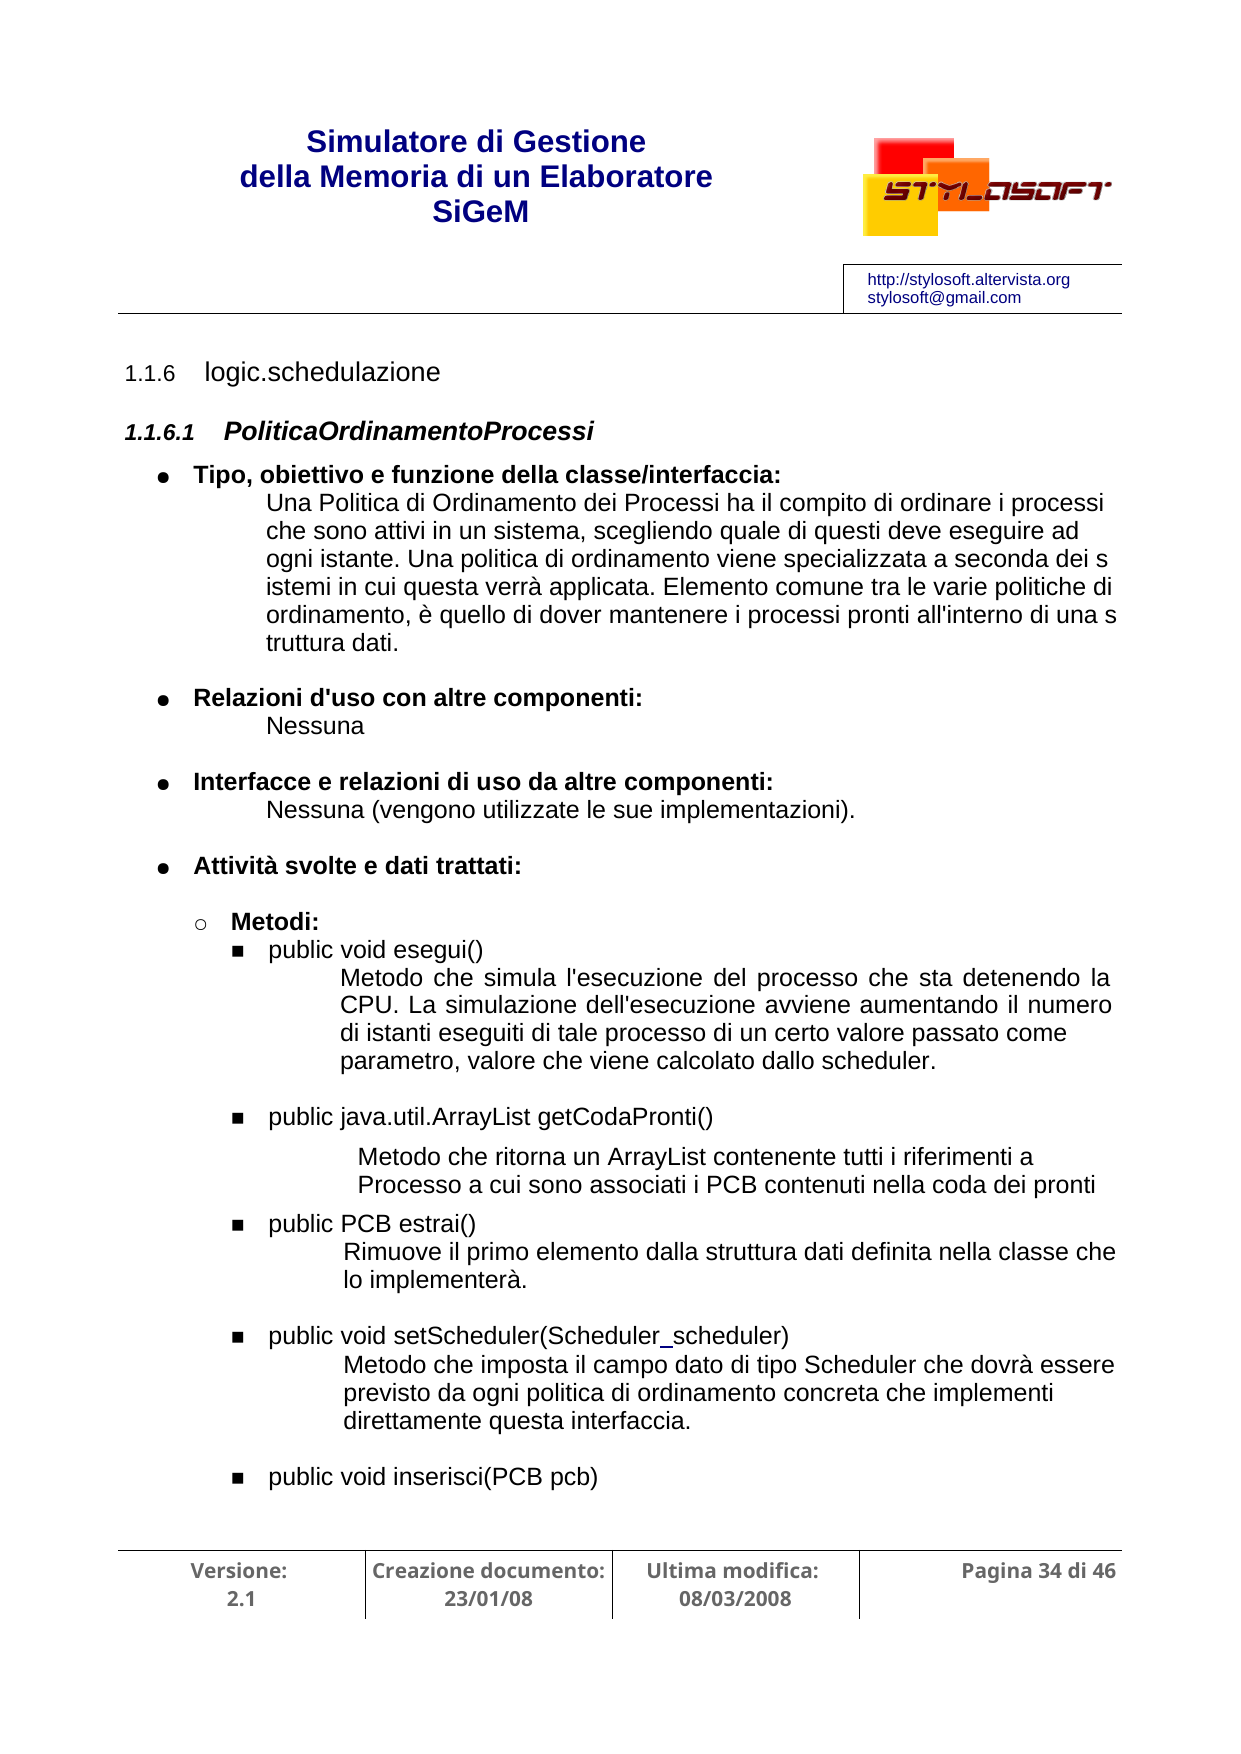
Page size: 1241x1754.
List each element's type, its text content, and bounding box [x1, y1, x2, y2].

list public java.util.ArrayList getCodaPronti() [231, 1103, 1122, 1131]
list Nessuna (vengono utilizzate le sue implementazioni). [156, 796, 1122, 824]
list public void inserisci(PCB pcb) [231, 1462, 1122, 1490]
list Una Politica di Ordinamento dei Processi ha il compito di ordinare i processi che sono attivi in un sistema, scegliendo quale di questi deve eseguire ad ogni istante. Una politica di ordinamento viene specializzata a seconda dei s istemi in cui questa verrà applicata. Elemento comune tra le varie politiche di ordinamento, è quello di dover mantenere i processi pronti all'interno di una s truttura dati. [156, 489, 1122, 656]
list Attività svolte e dati trattati: [156, 852, 1122, 880]
list public void setScheduler(Scheduler scheduler) [231, 1322, 1122, 1351]
subtitle PoliticaOrdinamentoProcessi [118, 416, 1122, 446]
list Metodo che imposta il campo dato di tipo Scheduler che dovrà essere previsto da ogni politica di ordinamento concreta che implementi direttamente questa interfaccia. [306, 1351, 1122, 1434]
text Metodo che simula l'esecuzione del processo che sta detenendo la CPU. La simulazione dell'esecuzione avviene aumentando il numero di istanti eseguiti di tale processo di un certo valore passato come parametro, valore che viene calcolato dallo scheduler. [118, 963, 1122, 1075]
text Metodo che ritorna un ArrayList contenente tutti i riferimenti a Processo a cui sono associati i PCB contenuti nella coda dei pronti [136, 1143, 1104, 1198]
list Nessuna [156, 712, 1122, 740]
list Tipo, obiettivo e funzione della classe/interfaccia: [156, 461, 1122, 489]
subtitle logic.schedulazione [118, 357, 1122, 387]
list Relazioni d'uso con altre componenti: [156, 684, 1122, 712]
list public void esegui() [231, 936, 1122, 963]
list Metodi: [193, 908, 1122, 936]
list Rimuove il primo elemento dalla struttura dati definita nella classe che lo implementerà. [306, 1238, 1122, 1294]
list Interfacce e relazioni di uso da altre componenti: [156, 768, 1122, 796]
list public PCB estrai() [231, 1210, 1122, 1238]
picture [848, 123, 1117, 247]
